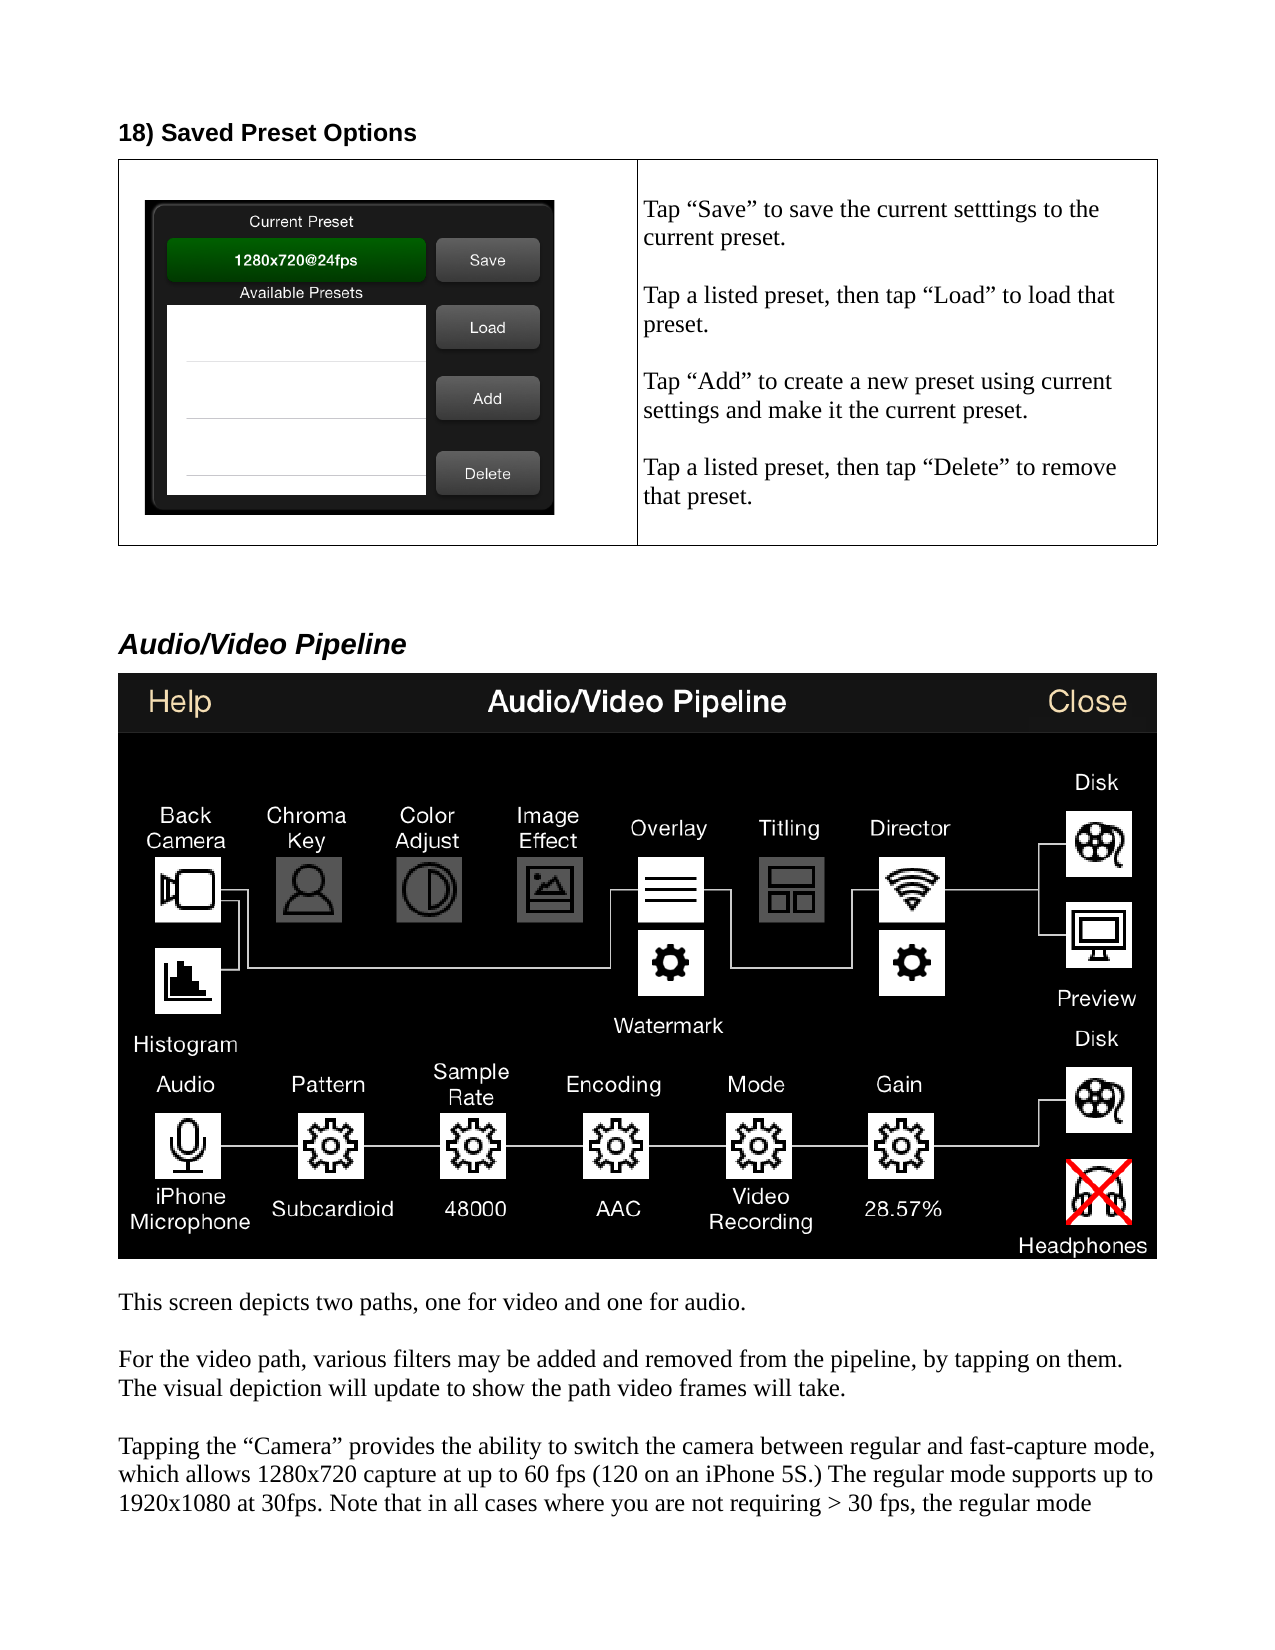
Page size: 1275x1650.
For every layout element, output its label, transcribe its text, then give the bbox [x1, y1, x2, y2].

text For the video path, various filters may be added and removed from the pipeline, by tapping on them. The visual depiction will update to show the path video frames will take. [118, 1344, 1157, 1402]
subtitle 18) Saved Preset Options [118, 118, 1157, 147]
picture [144, 200, 555, 515]
text This screen depicts two paths, one for video and one for audio. [118, 1287, 1157, 1316]
subtitle Audio/Video Pipeline [118, 627, 1157, 661]
picture [118, 673, 1157, 1259]
table_header Tap “Save” to save the current setttings to the current preset. Tap a listed preset, then tap “Load” to load that preset. Tap “Add” to create a new preset using current settings and make it the current preset. Tap a listed preset, then tap “Delete” to remove that preset. [638, 160, 1157, 544]
text Tapping the “Camera” provides the ability to switch the camera between regular and fast-capture mode, which allows 1280x720 capture at up to 60 fps (120 on an iPhone 5S.) The regular mode supports up to 1920x1080 at 30fps. Note that in all cases where you are not requiring > 30 fps, the regular mode [118, 1431, 1157, 1517]
table_header [119, 160, 637, 544]
